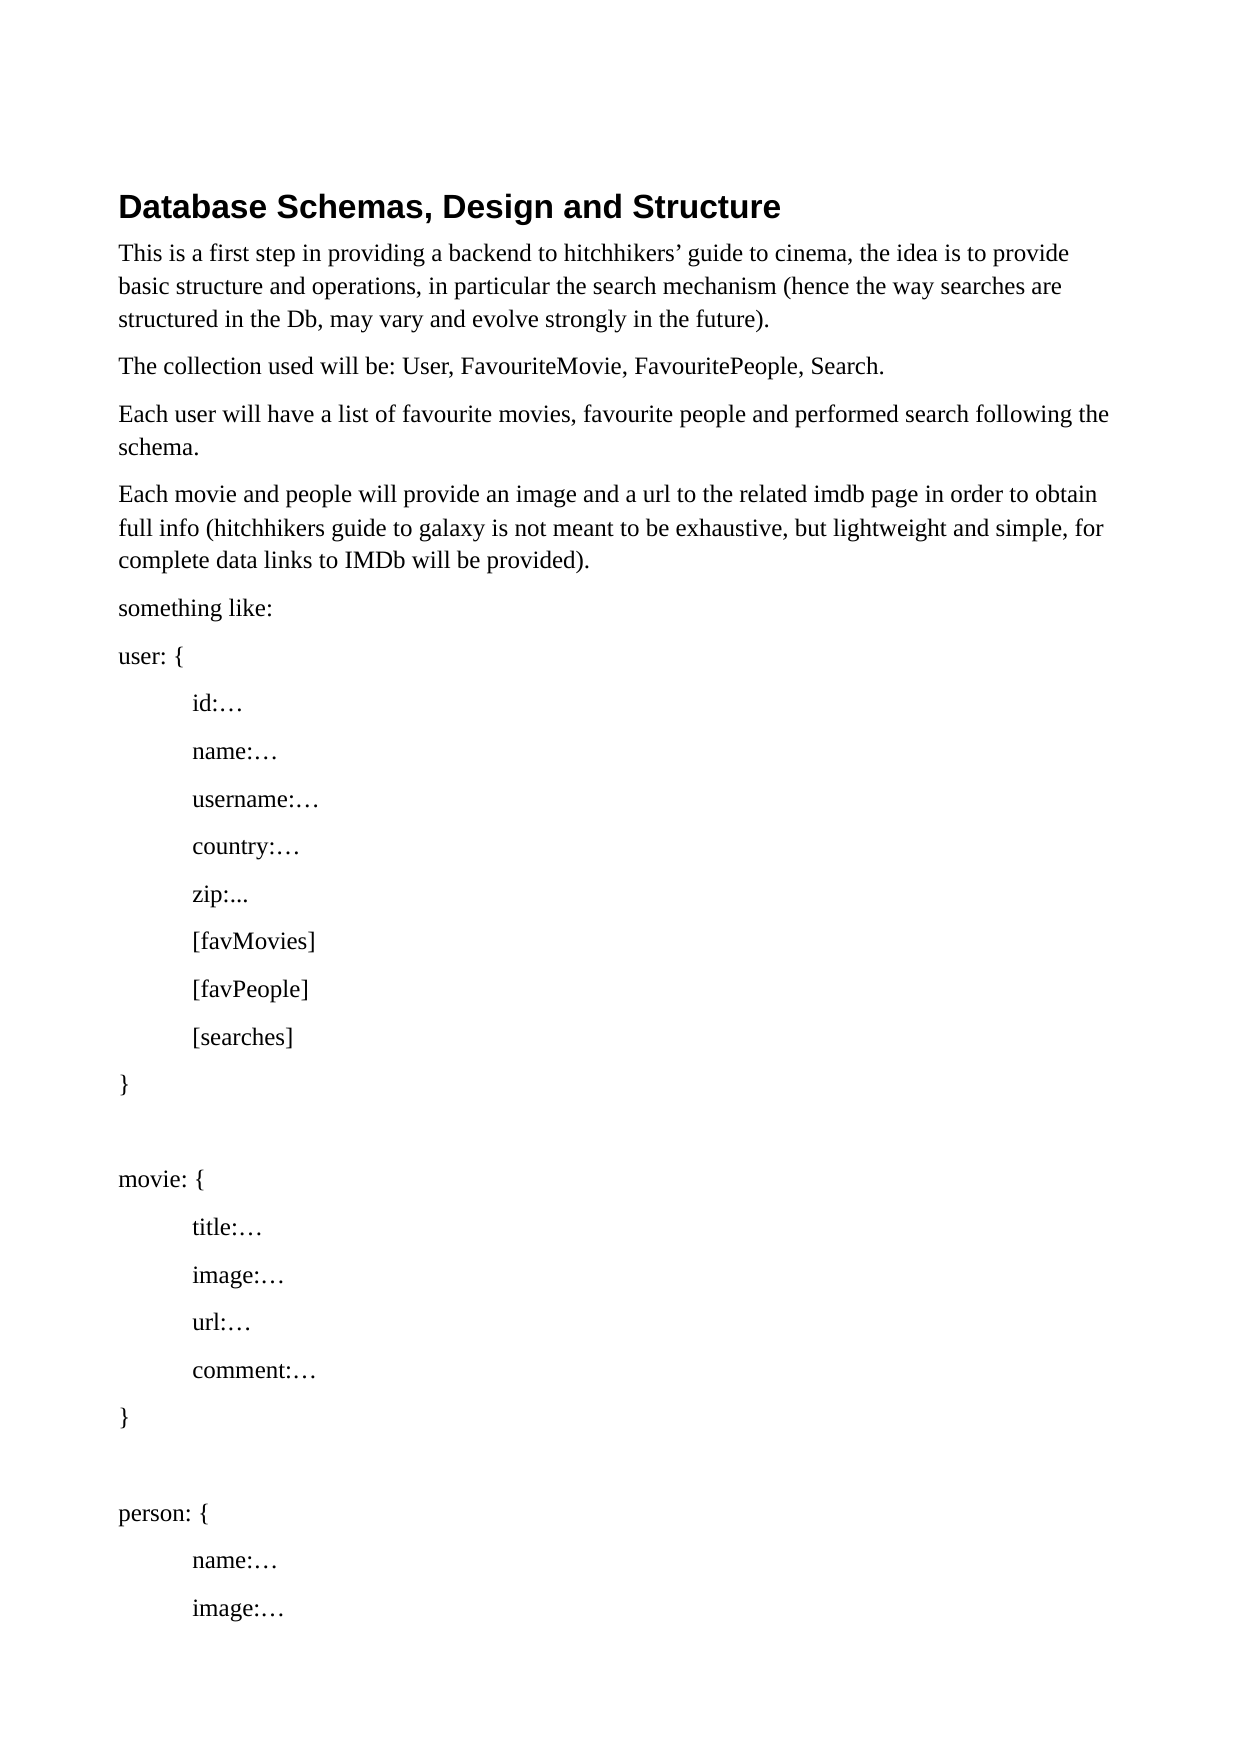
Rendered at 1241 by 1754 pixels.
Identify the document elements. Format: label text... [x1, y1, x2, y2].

text id:… [118, 688, 1122, 717]
subtitle Database Schemas, Design and Structure [118, 187, 1122, 225]
text Each user will have a list of favourite movies, favourite people and performed search following the schema. [118, 399, 1122, 461]
text name:… [118, 736, 1122, 765]
text url:… [118, 1307, 1122, 1336]
text something like: [118, 593, 1122, 622]
text [favMovies] [118, 926, 1122, 955]
text zip:... [118, 879, 1122, 908]
text username:… [118, 784, 1122, 812]
text person: { [118, 1498, 1122, 1526]
text [favPeople] [118, 974, 1122, 1003]
text title:… [118, 1212, 1122, 1241]
text image:… [118, 1260, 1122, 1288]
text This is a first step in providing a backend to hitchhikers’ guide to cinema, the idea is to provide basic structure and operations, in particular the search mechanism (hence the way searches are structured in the Db, may vary and evolve strongly in the future). [118, 238, 1122, 332]
text The collection used will be: User, FavouriteMovie, FavouritePeople, Search. [118, 351, 1122, 380]
text Each movie and people will provide an image and a url to the related imdb page in order to obtain full info (hitchhikers guide to galaxy is not meant to be exhaustive, but lightweight and simple, for complete data links to IMDb will be provided). [118, 479, 1122, 574]
text comment:… [118, 1355, 1122, 1384]
text } [118, 1069, 1122, 1098]
text name:… [118, 1545, 1122, 1574]
text user: { [118, 641, 1122, 669]
text country:… [118, 831, 1122, 860]
text movie: { [118, 1164, 1122, 1193]
text [searches] [118, 1022, 1122, 1050]
text image:… [118, 1593, 1122, 1622]
text } [118, 1402, 1122, 1431]
